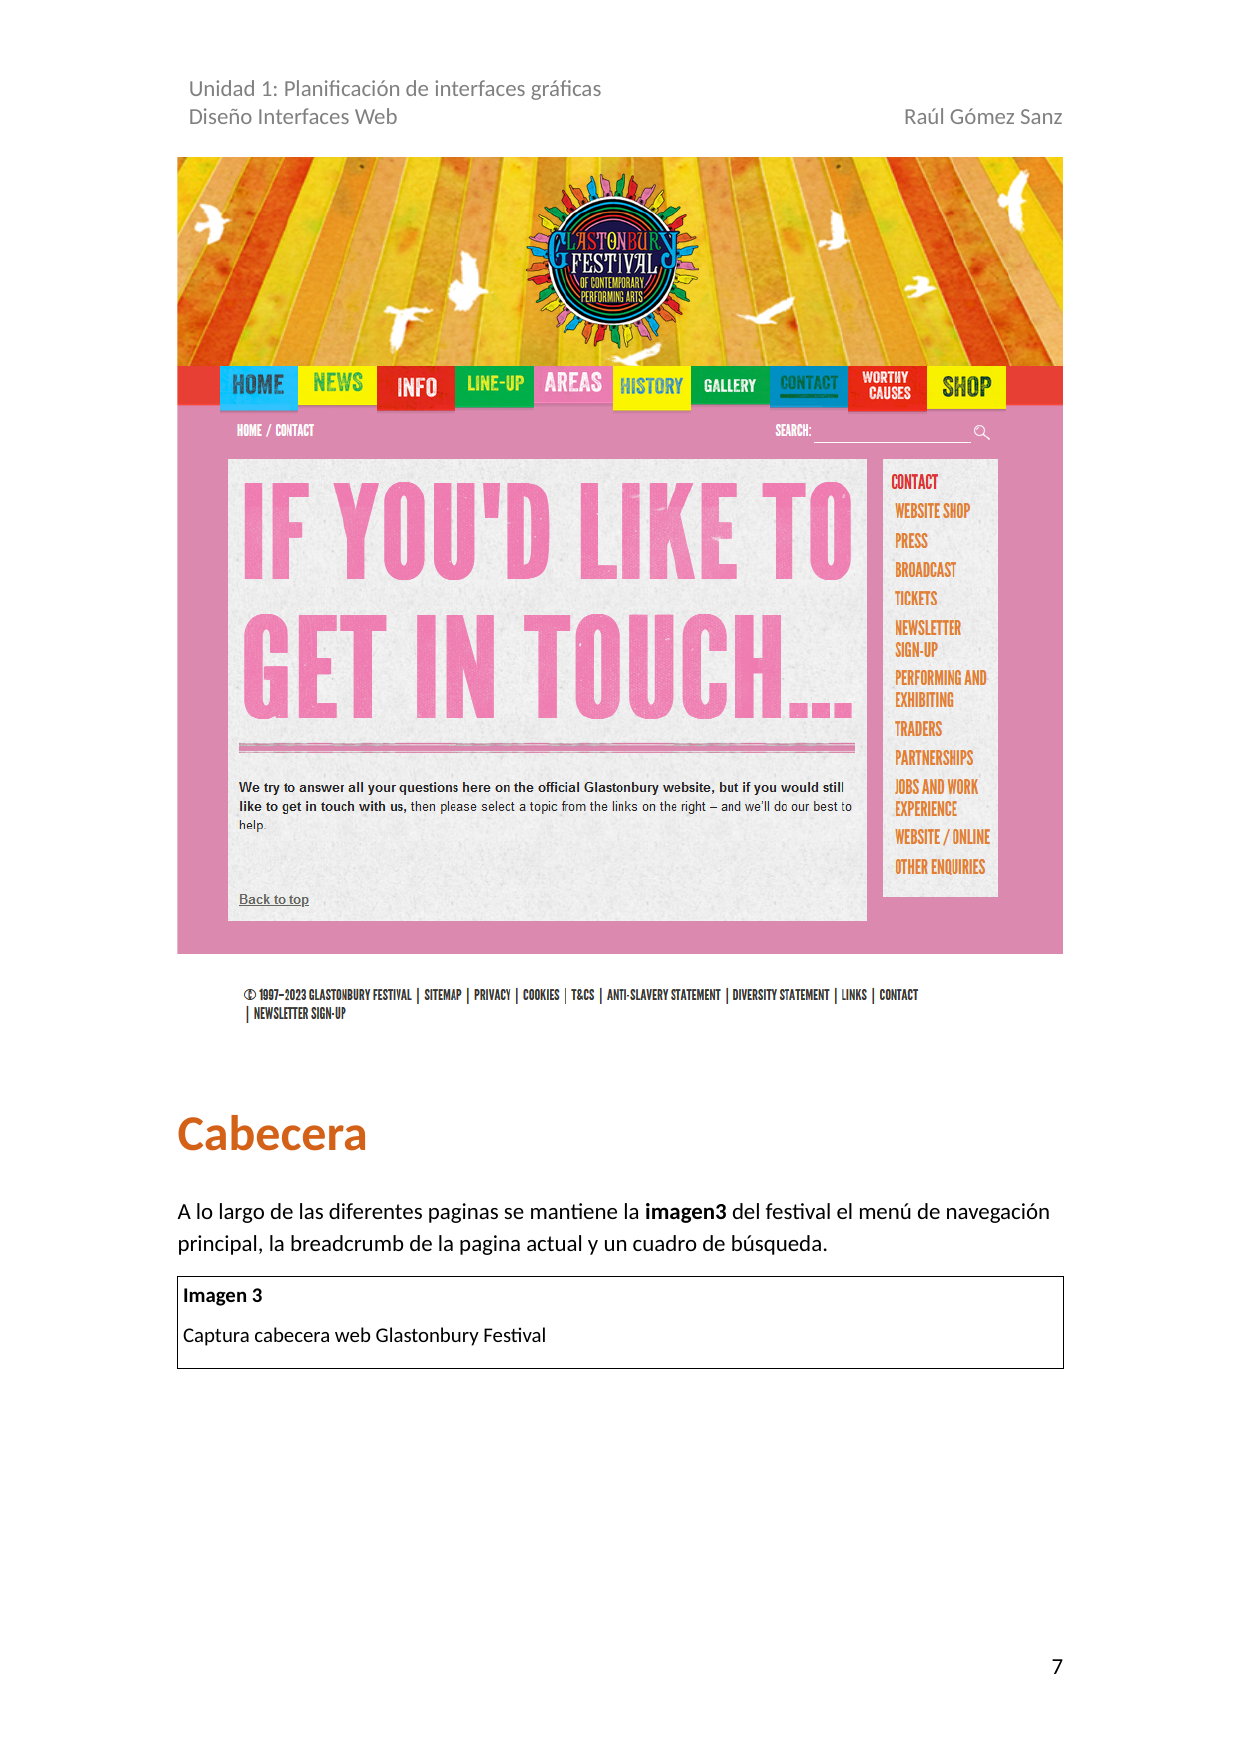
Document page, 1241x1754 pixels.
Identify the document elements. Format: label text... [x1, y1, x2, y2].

picture [177, 157, 1063, 1053]
subtitle Cabecera [177, 1101, 1063, 1162]
text A lo largo de las diferentes paginas se mantiene la imagen3 del festival el menú de navegación principal, la breadcrumb de la pagina actual y un cuadro de búsqueda. [177, 1197, 1063, 1257]
table_header Imagen 3 Captura cabecera web Glastonbury Festival [178, 1277, 1063, 1368]
